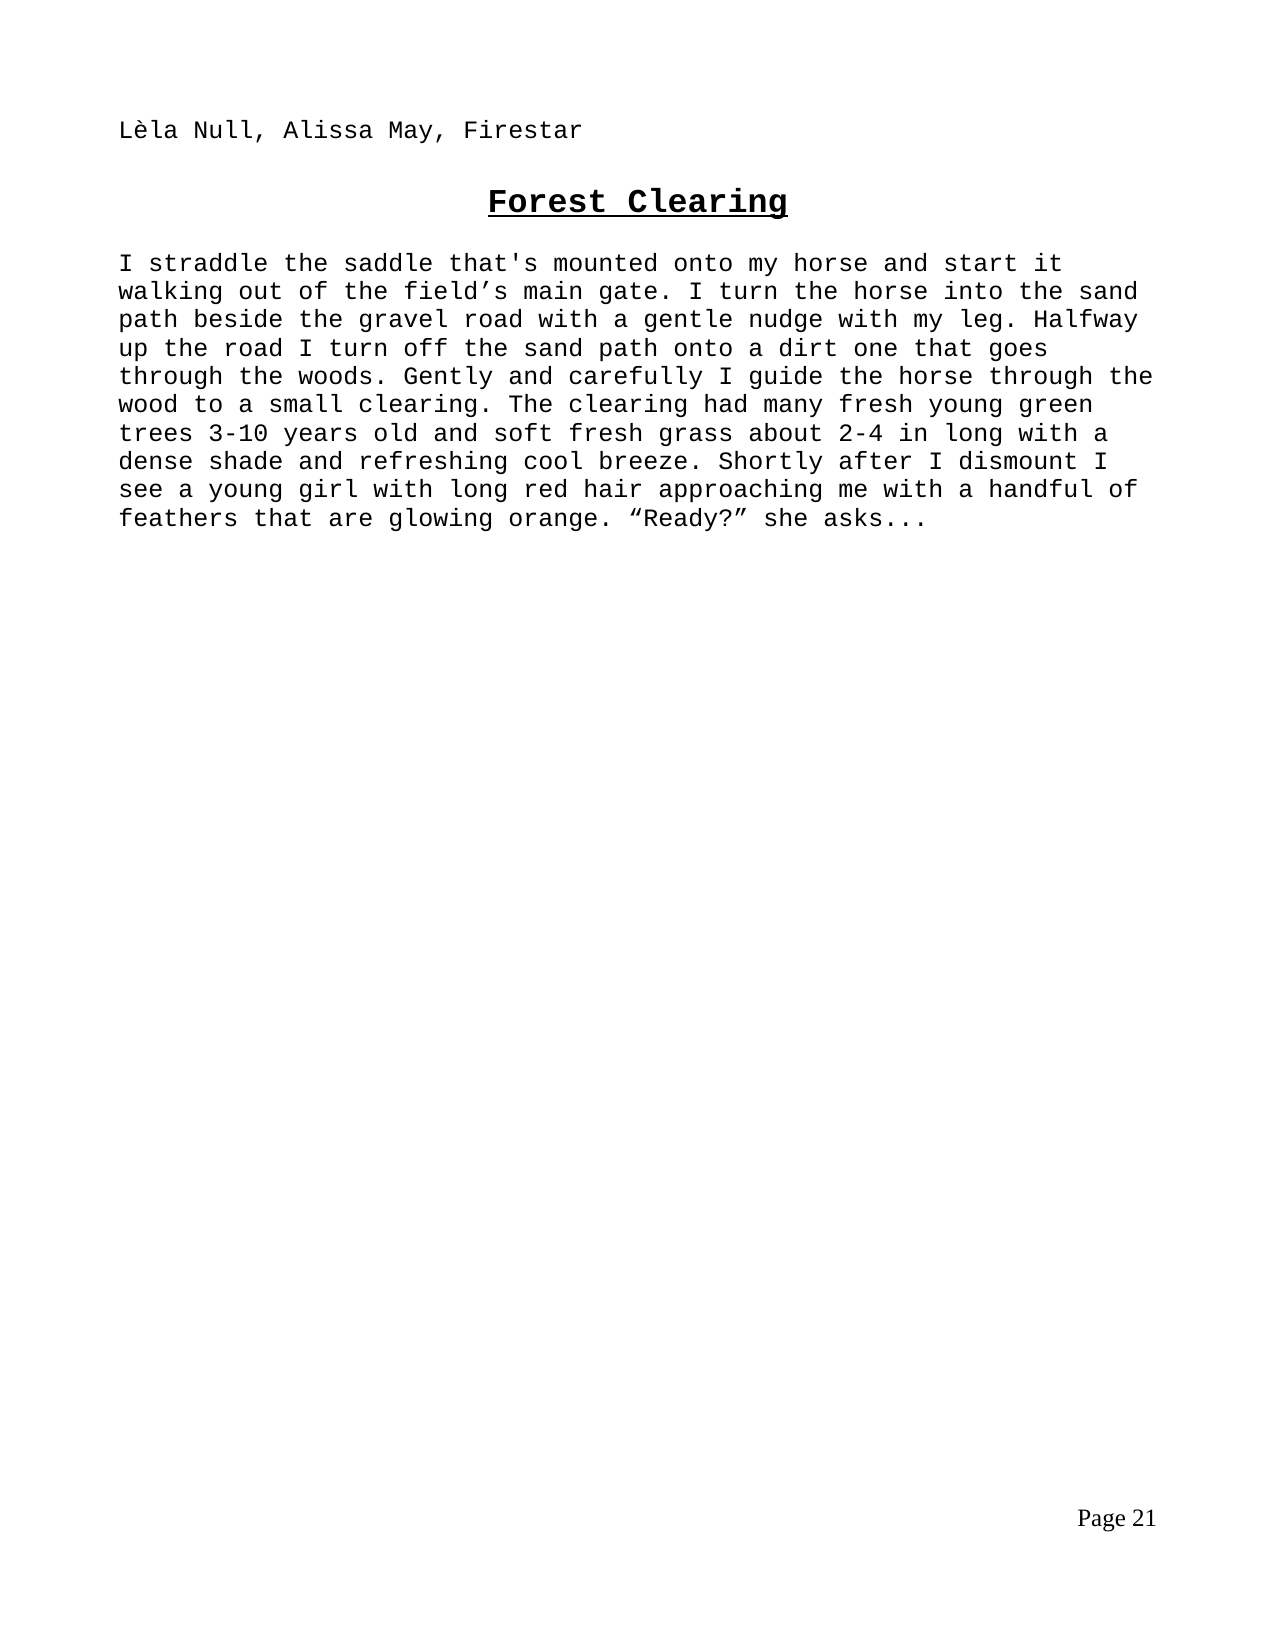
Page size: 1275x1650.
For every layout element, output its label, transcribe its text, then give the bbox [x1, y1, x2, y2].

text Lèla Null, Alissa May, Firestar [118, 118, 1157, 146]
text Forest Clearing [118, 184, 1157, 222]
text I straddle the saddle that's mounted onto my horse and start it walking out of the field’s main gate. I turn the horse into the sand path beside the gravel road with a gentle nudge with my leg. Halfway up the road I turn off the sand path onto a dirt one that goes through the woods. Gently and carefully I guide the horse through the wood to a small clearing. The clearing had many fresh young green trees 3-10 years old and soft fresh grass about 2-4 in long with a dense shade and refreshing cool breeze. Shortly after I dismount I see a young girl with long red hair approaching me with a handful of feathers that are glowing orange. “Ready?” she asks... [118, 250, 1157, 534]
